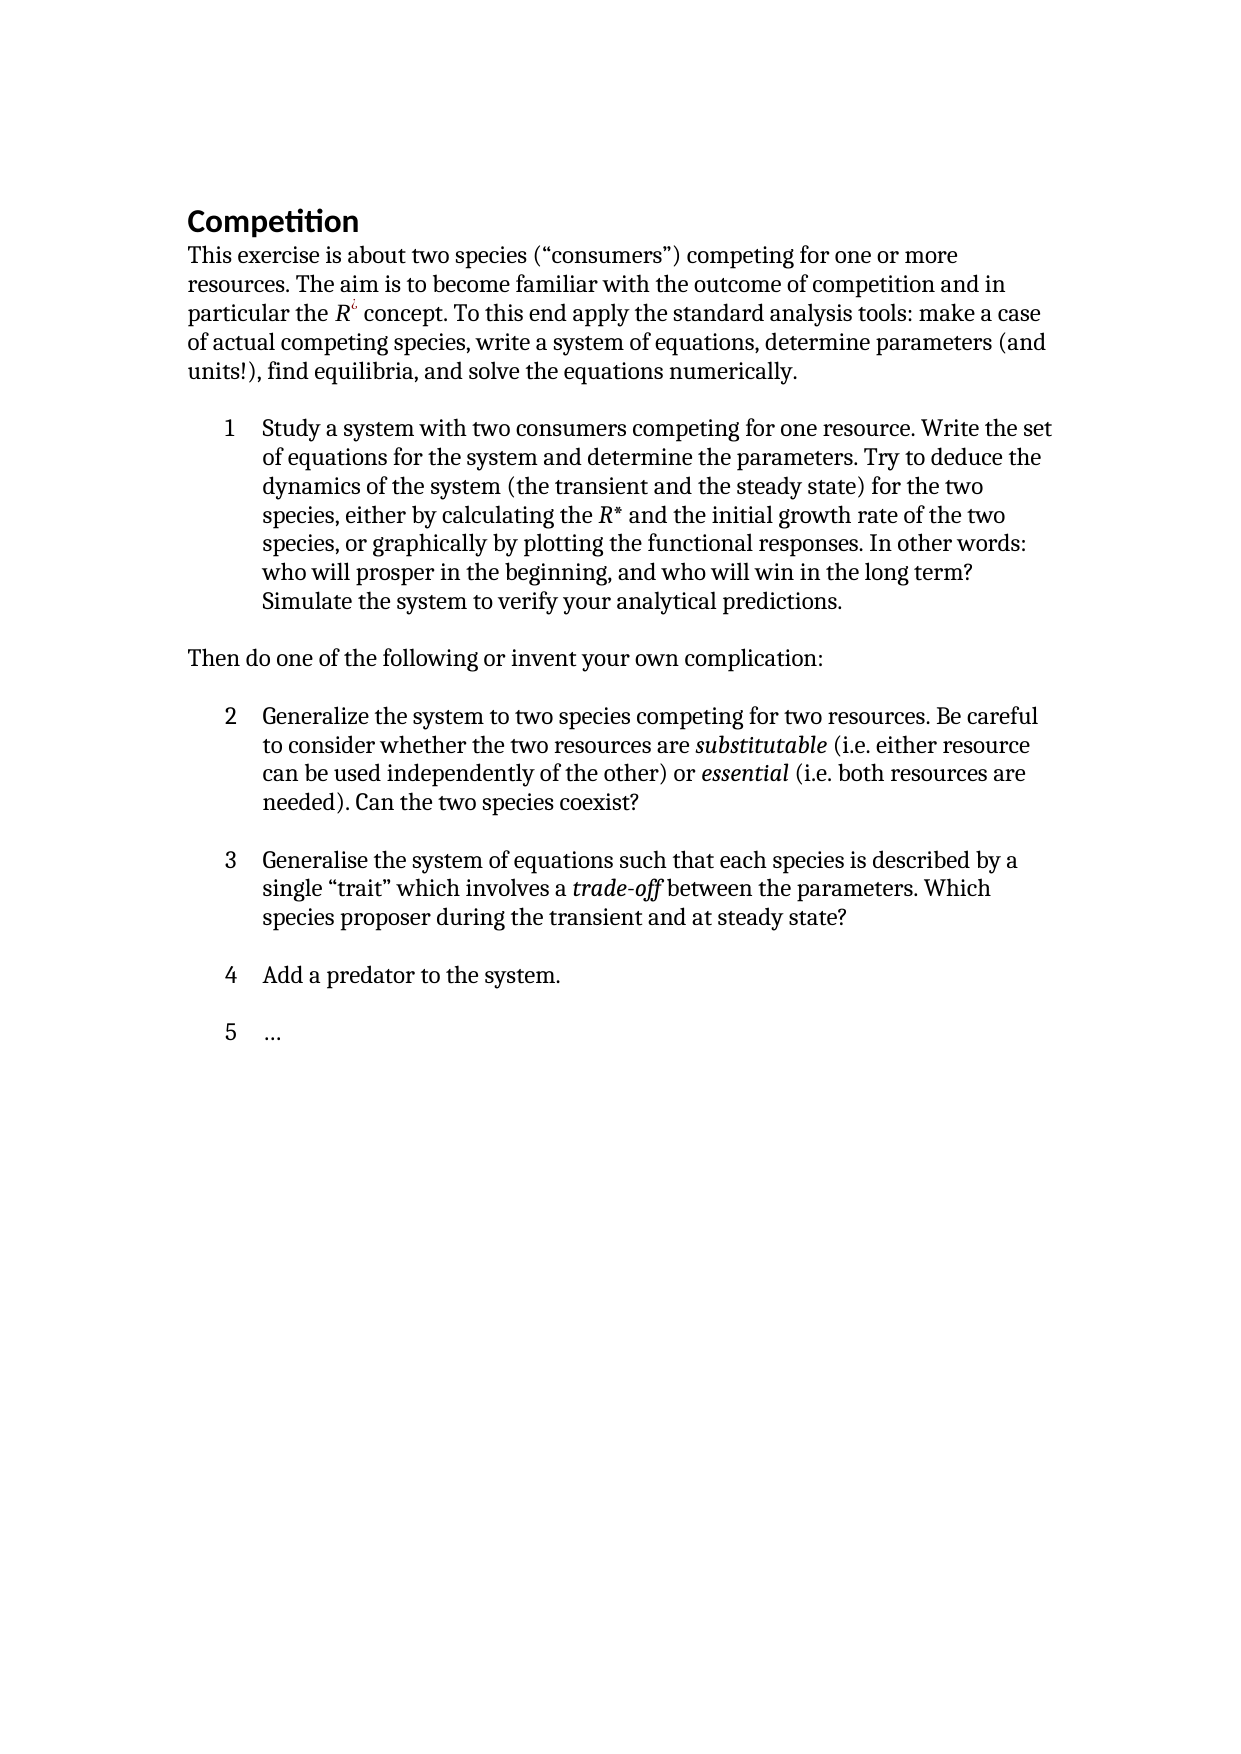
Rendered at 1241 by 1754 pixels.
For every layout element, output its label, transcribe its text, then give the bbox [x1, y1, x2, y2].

list Generalize the system to two species competing for two resources. Be careful to consider whether the two resources are substitutable (i.e. either resource can be used independently of the other) or essential (i.e. both resources are needed). Can the two species coexist? [225, 702, 1053, 817]
text This exercise is about two species (“consumers”) competing for one or more resources. The aim is to become familiar with the outcome of competition and in particular the concept. To this end apply the standard analysis tools: make a case of actual competing species, write a system of equations, determine parameters (and units!), find equilibria, and solve the equations numerically. [187, 241, 1053, 386]
subtitle Competition [187, 200, 1053, 241]
list Add a predator to the system. [225, 961, 1053, 989]
list Generalise the system of equations such that each species is described by a single “trait” which involves a trade-off between the parameters. Which species proposer during the transient and at steady state? [225, 846, 1053, 932]
list … [225, 1018, 1053, 1047]
text Then do one of the following or invent your own complication: [187, 644, 1053, 673]
list Study a system with two consumers competing for one resource. Write the set of equations for the system and determine the parameters. Try to deduce the dynamics of the system (the transient and the steady state) for the two species, either by calculating the R* and the initial growth rate of the two species, or graphically by plotting the functional responses. In other words: who will prosper in the beginning, and who will win in the long term? Simulate the system to verify your analytical predictions. [225, 414, 1053, 616]
